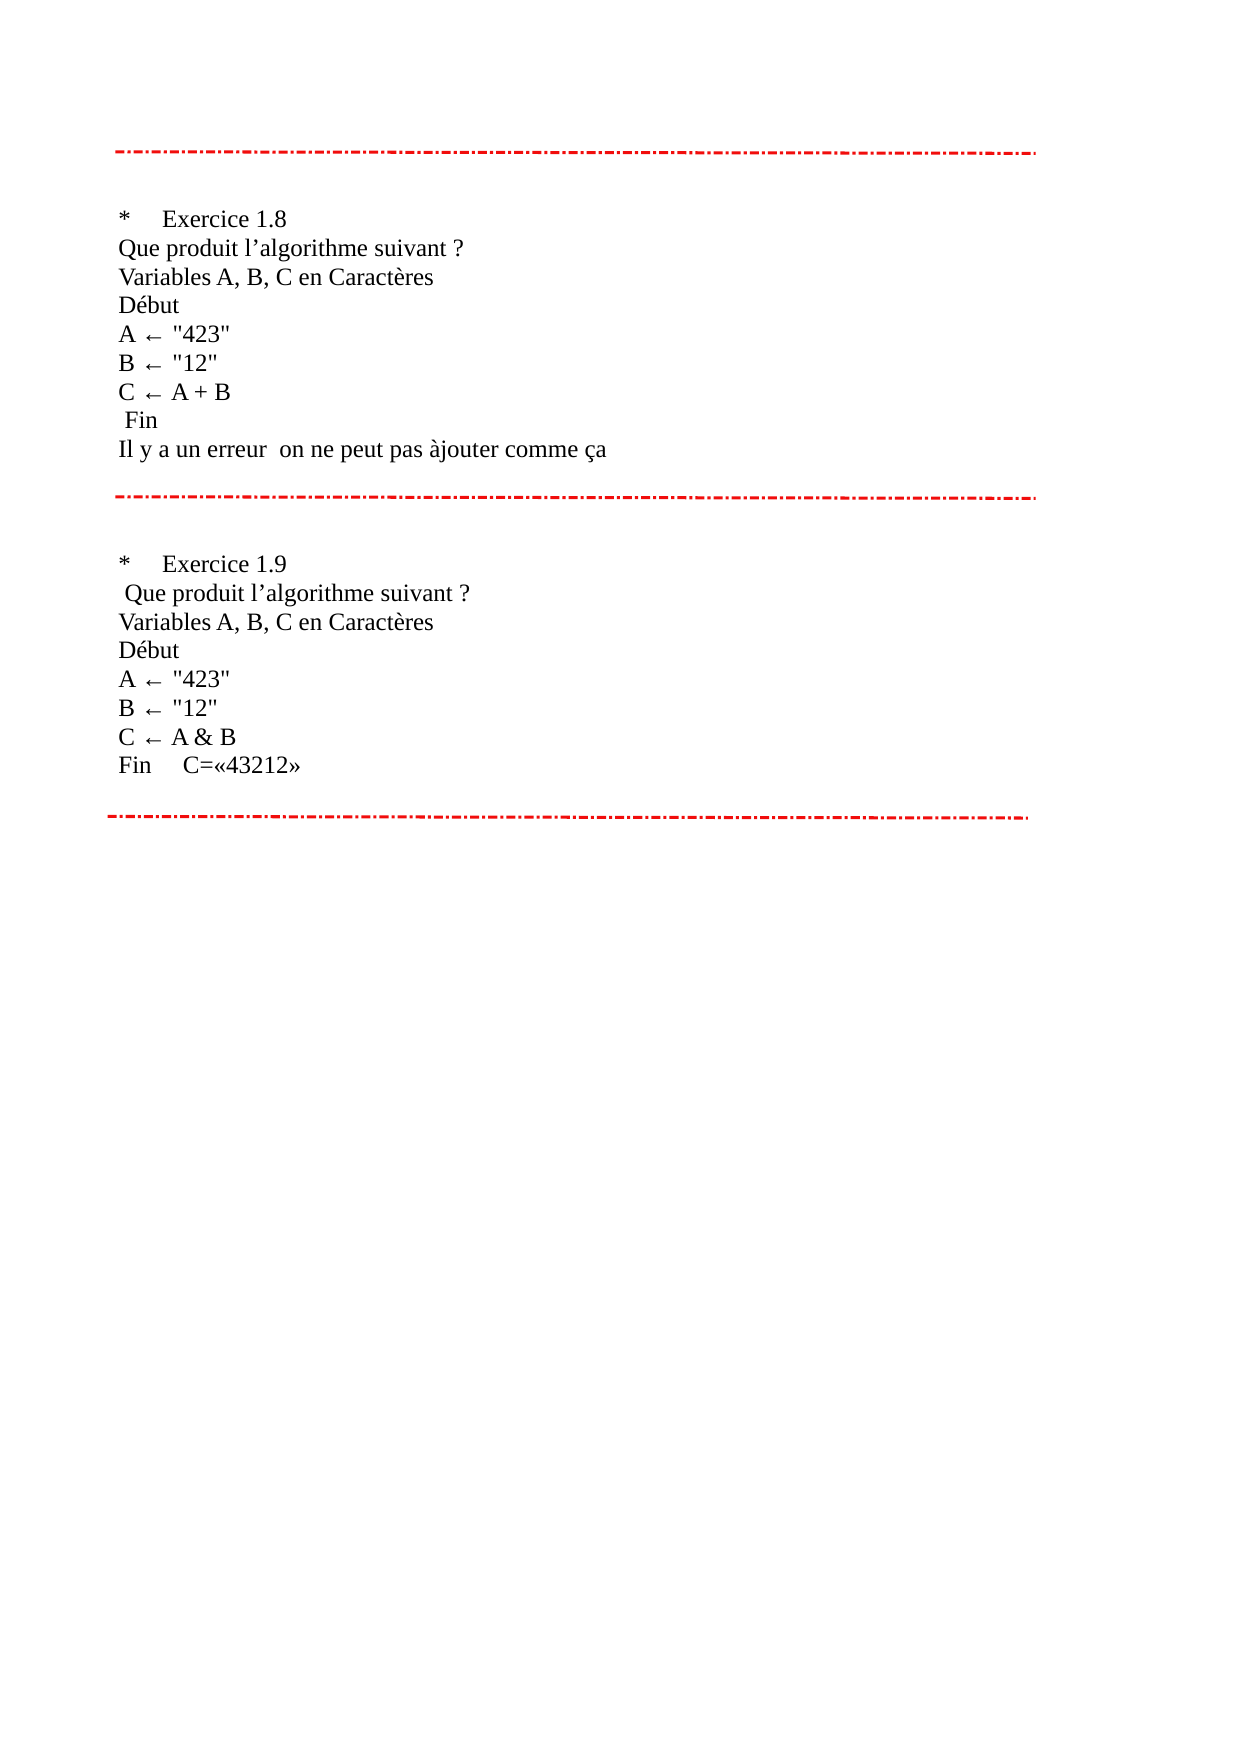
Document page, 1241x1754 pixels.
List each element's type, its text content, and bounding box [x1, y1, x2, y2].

text Variables A, B, C en Caractères [118, 262, 1122, 291]
text Fin C=«43212» [118, 751, 1122, 779]
text A ← "423" [118, 664, 1122, 693]
text B ← "12" [118, 348, 1122, 377]
text * Exercice 1.9 [118, 549, 1122, 578]
text Variables A, B, C en Caractères [118, 607, 1122, 636]
text Début [118, 291, 1122, 319]
text Début [118, 636, 1122, 664]
text Fin [118, 406, 1122, 434]
text Il y a un erreur on ne peut pas àjouter comme ça [118, 434, 1122, 463]
text Que produit l’algorithme suivant ? [118, 233, 1122, 262]
text B ← "12" [118, 693, 1122, 722]
text C ← A & B [118, 722, 1122, 751]
text Que produit l’algorithme suivant ? [118, 578, 1122, 607]
text C ← A + B [118, 377, 1122, 406]
text * Exercice 1.8 [118, 204, 1122, 233]
text A ← "423" [118, 319, 1122, 348]
